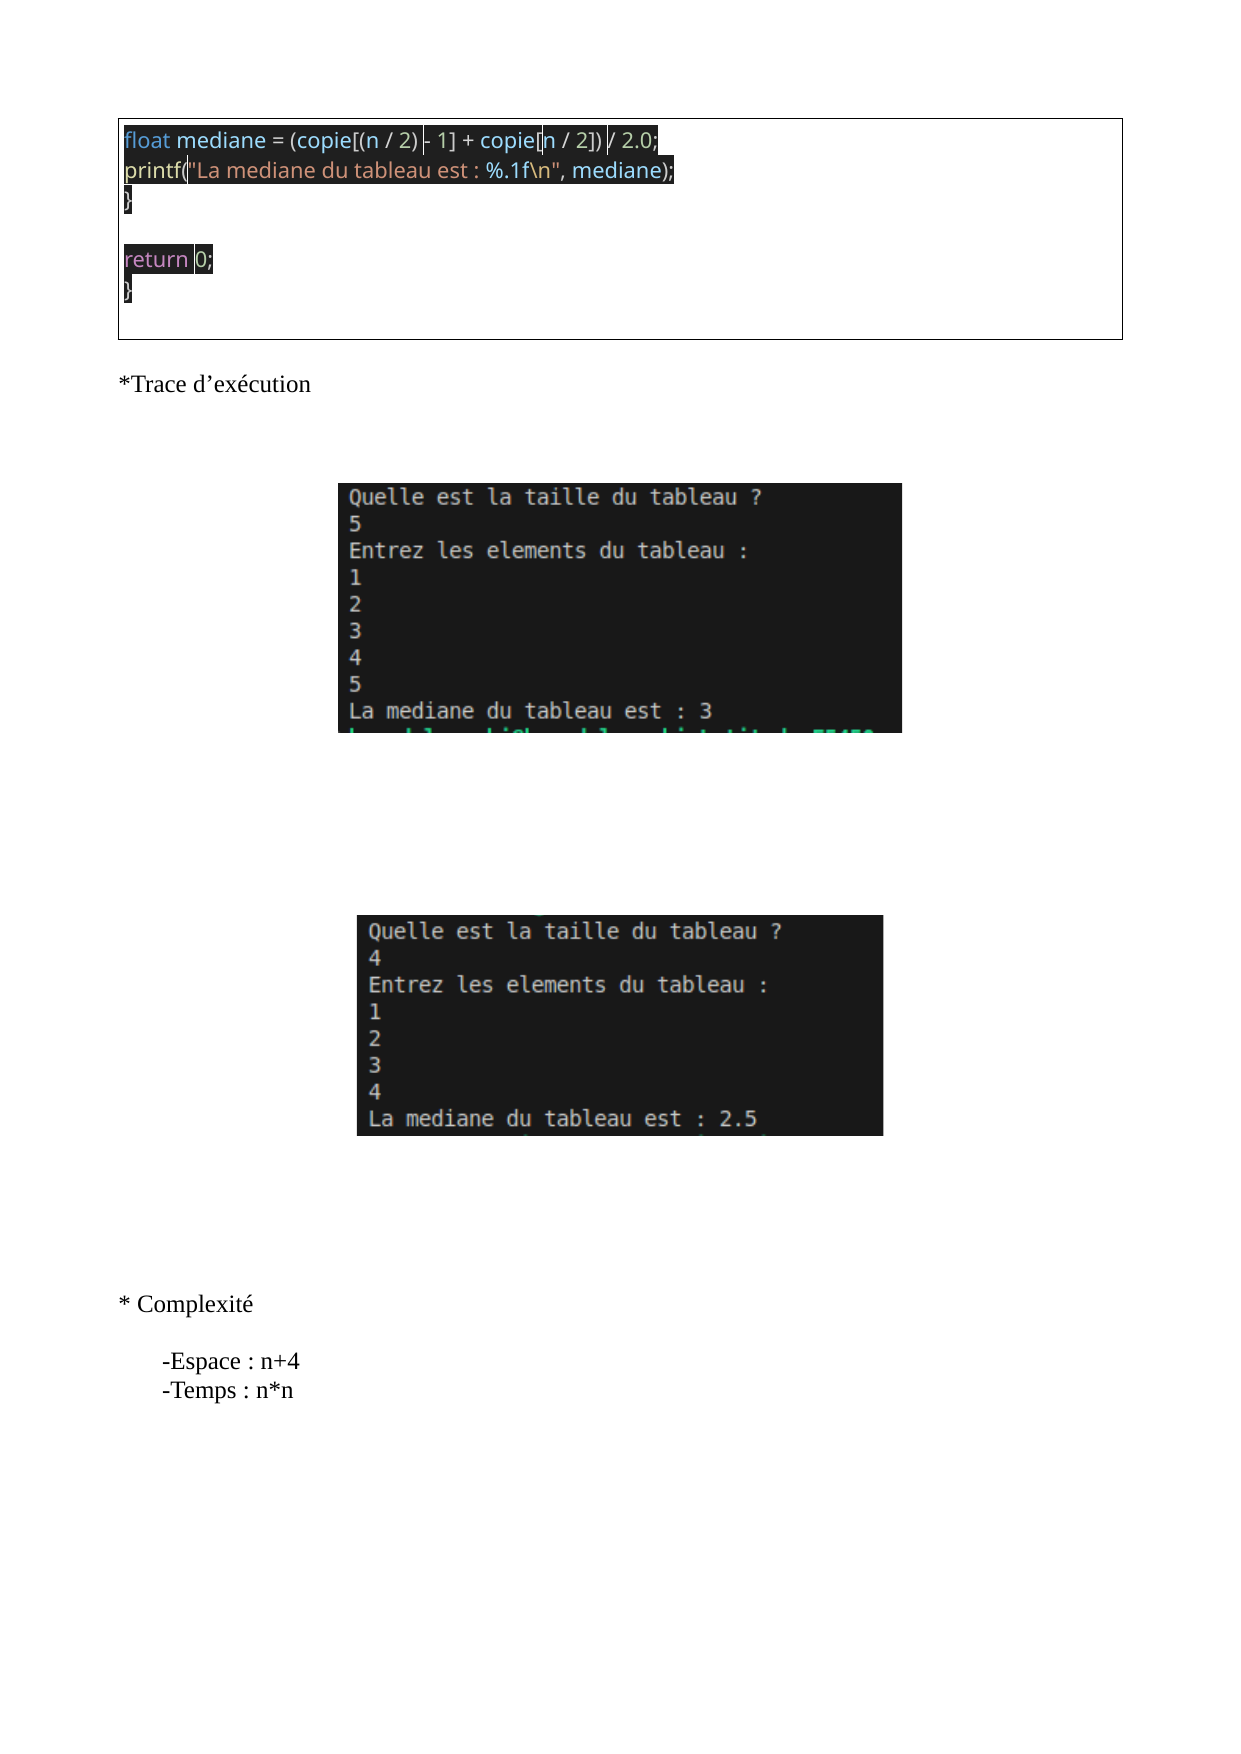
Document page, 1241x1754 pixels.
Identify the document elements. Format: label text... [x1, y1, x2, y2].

text -Espace : n+4 [118, 1346, 1122, 1375]
table_header float mediane = (copie[(n / 2) - 1] + copie[n / 2]) / 2.0; printf("La mediane du tableau est : %.1f\n", mediane); } return 0; } [119, 119, 1122, 339]
text * Complexité [118, 1289, 1122, 1317]
text -Temps : n*n [118, 1375, 1122, 1404]
picture [356, 915, 884, 1136]
picture [338, 483, 903, 733]
text *Trace d’exécution [118, 369, 1122, 397]
